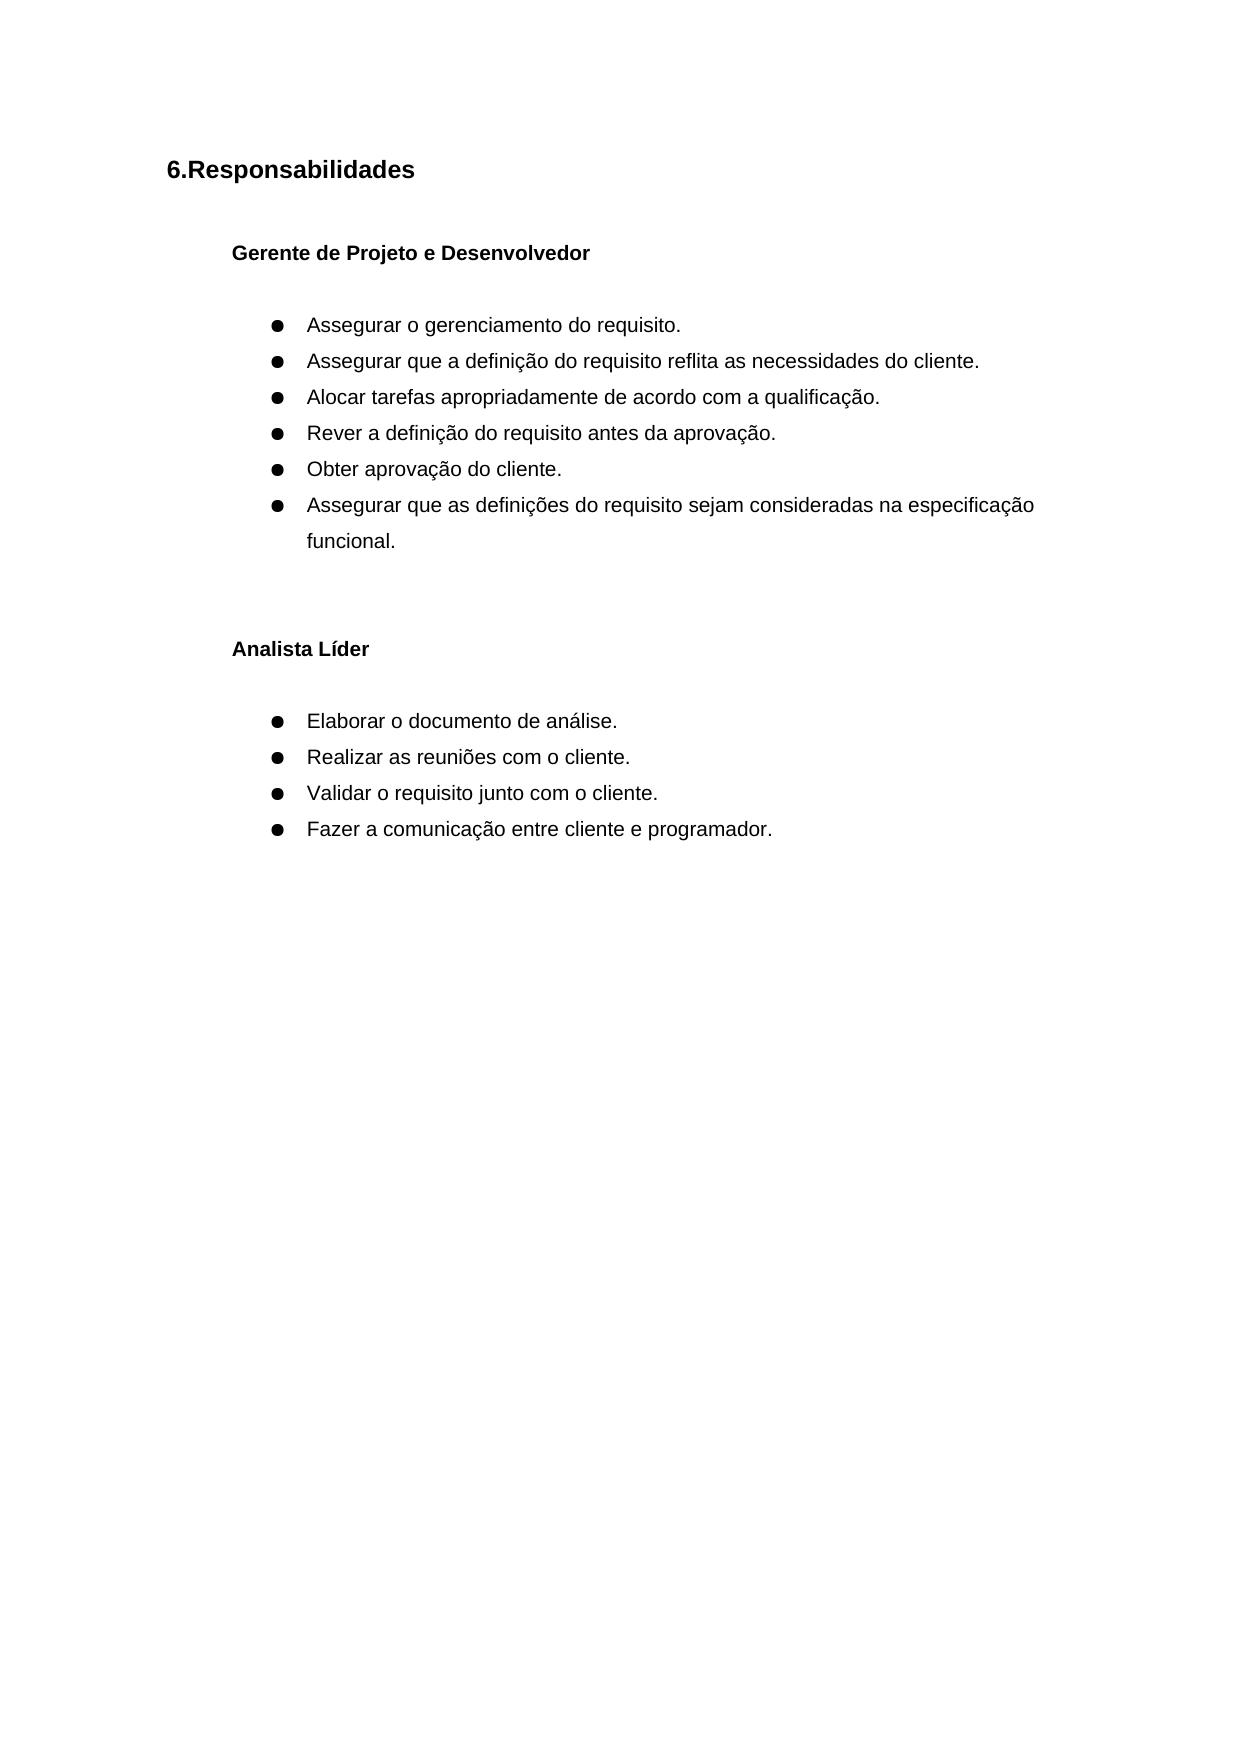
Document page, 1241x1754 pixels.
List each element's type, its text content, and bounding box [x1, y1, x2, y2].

list Validar o requisito junto com o cliente. [269, 781, 1100, 805]
list Realizar as reuniões com o cliente. [269, 745, 1100, 769]
list Assegurar que a definição do requisito reflita as necessidades do cliente. [269, 349, 1100, 373]
list Assegurar que as definições do requisito sejam consideradas na especificação funcional. [269, 493, 1100, 553]
list Elaborar o documento de análise. [269, 709, 1100, 733]
list Assegurar o gerenciamento do requisito. [269, 313, 1100, 337]
list Obter aprovação do cliente. [269, 457, 1100, 481]
list Fazer a comunicação entre cliente e programador. [269, 817, 1100, 841]
list Alocar tarefas apropriadamente de acordo com a qualificação. [269, 385, 1100, 409]
text Analista Líder [232, 637, 1100, 661]
list Rever a definição do requisito antes da aprovação. [269, 421, 1100, 445]
text Gerente de Projeto e Desenvolvedor [232, 241, 1100, 265]
subtitle 6.Responsabilidades [118, 154, 1100, 183]
